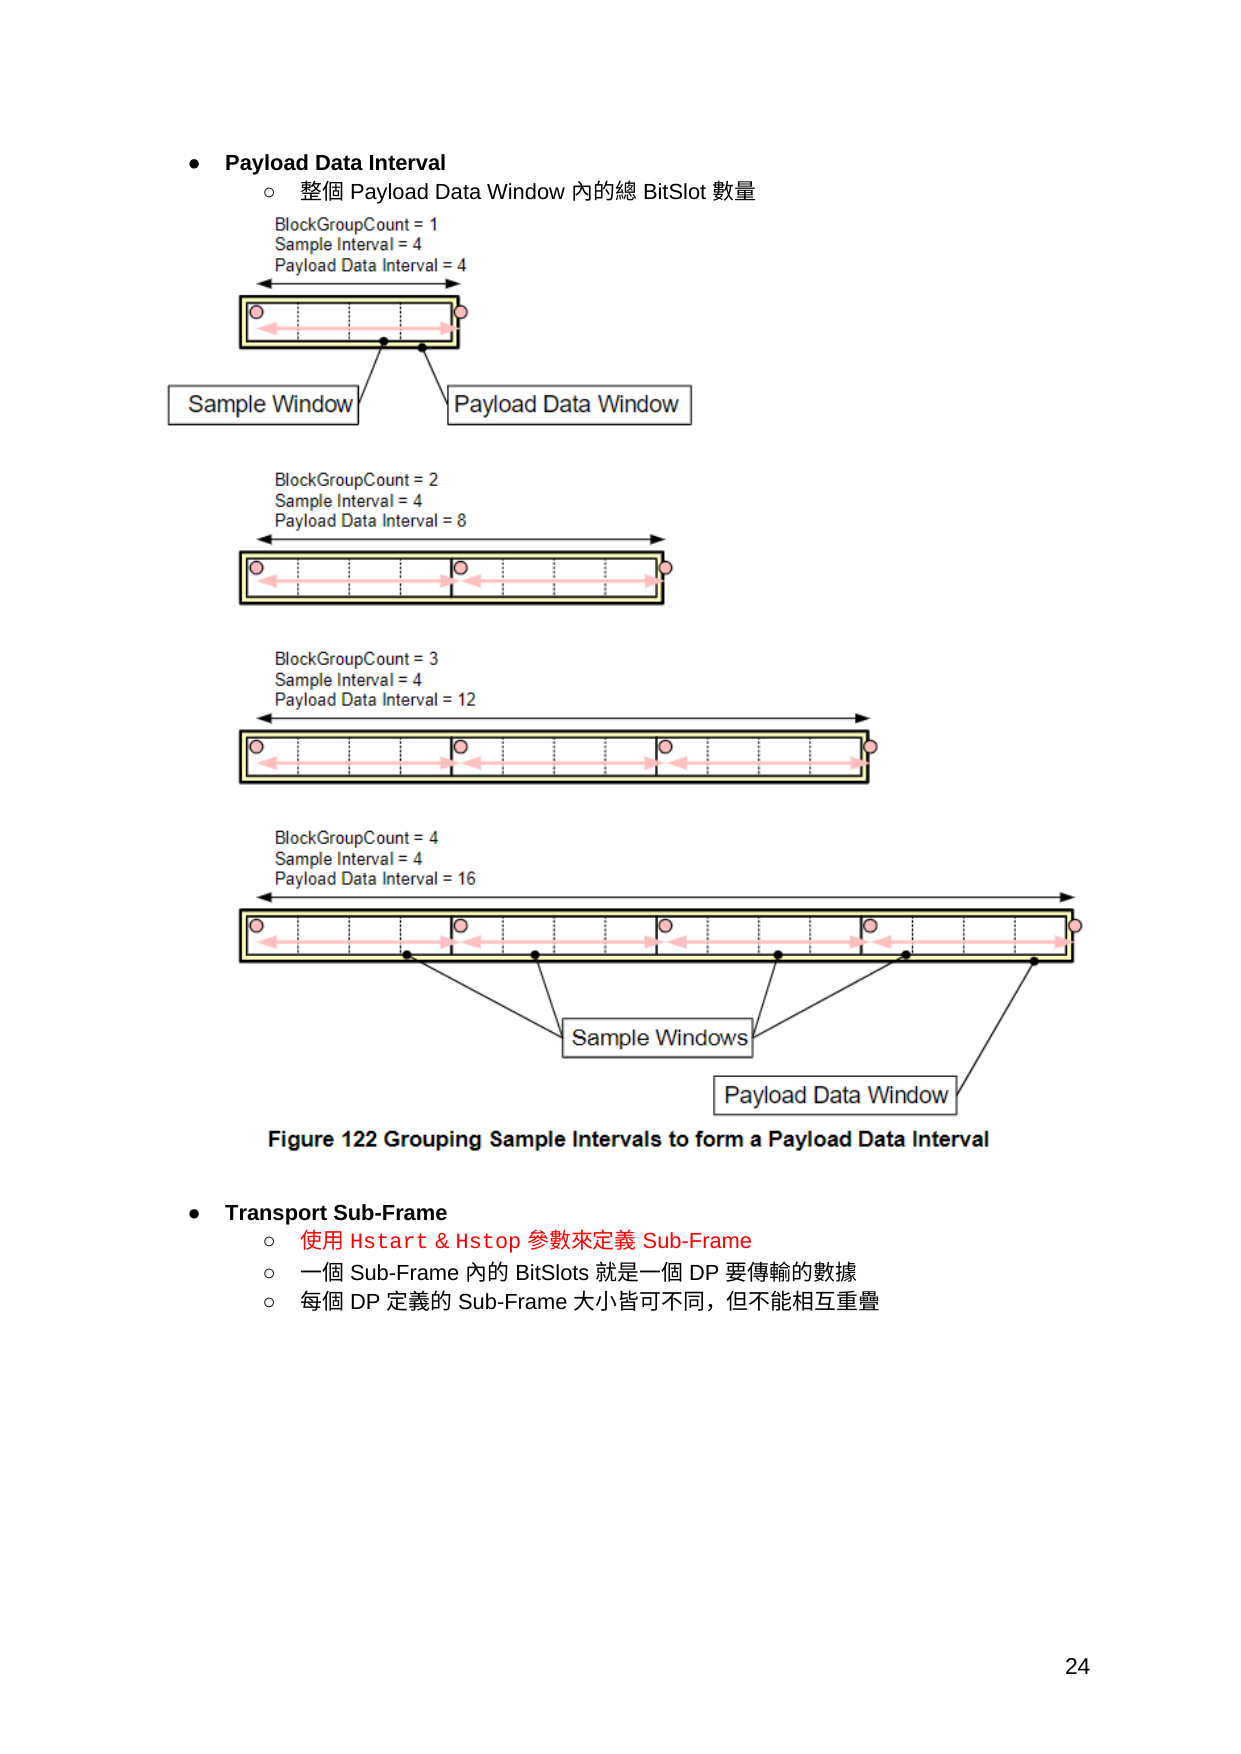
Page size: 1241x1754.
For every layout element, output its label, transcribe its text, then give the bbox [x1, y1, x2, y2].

list 整個 Payload Data Window 內的總 BitSlot 數量 [262, 179, 1090, 204]
picture [150, 207, 1091, 1156]
list 一個 Sub-Frame 內的 BitSlots 就是一個 DP 要傳輸的數據 [262, 1259, 1090, 1285]
list 使用 Hstart & Hstop 參數來定義 Sub-Frame [262, 1228, 1090, 1256]
list Payload Data Interval [187, 150, 1090, 175]
list 每個 DP 定義的 Sub-Frame 大小皆可不同，但不能相互重疊 [262, 1288, 1090, 1314]
list Transport Sub-Frame [187, 1199, 1090, 1225]
